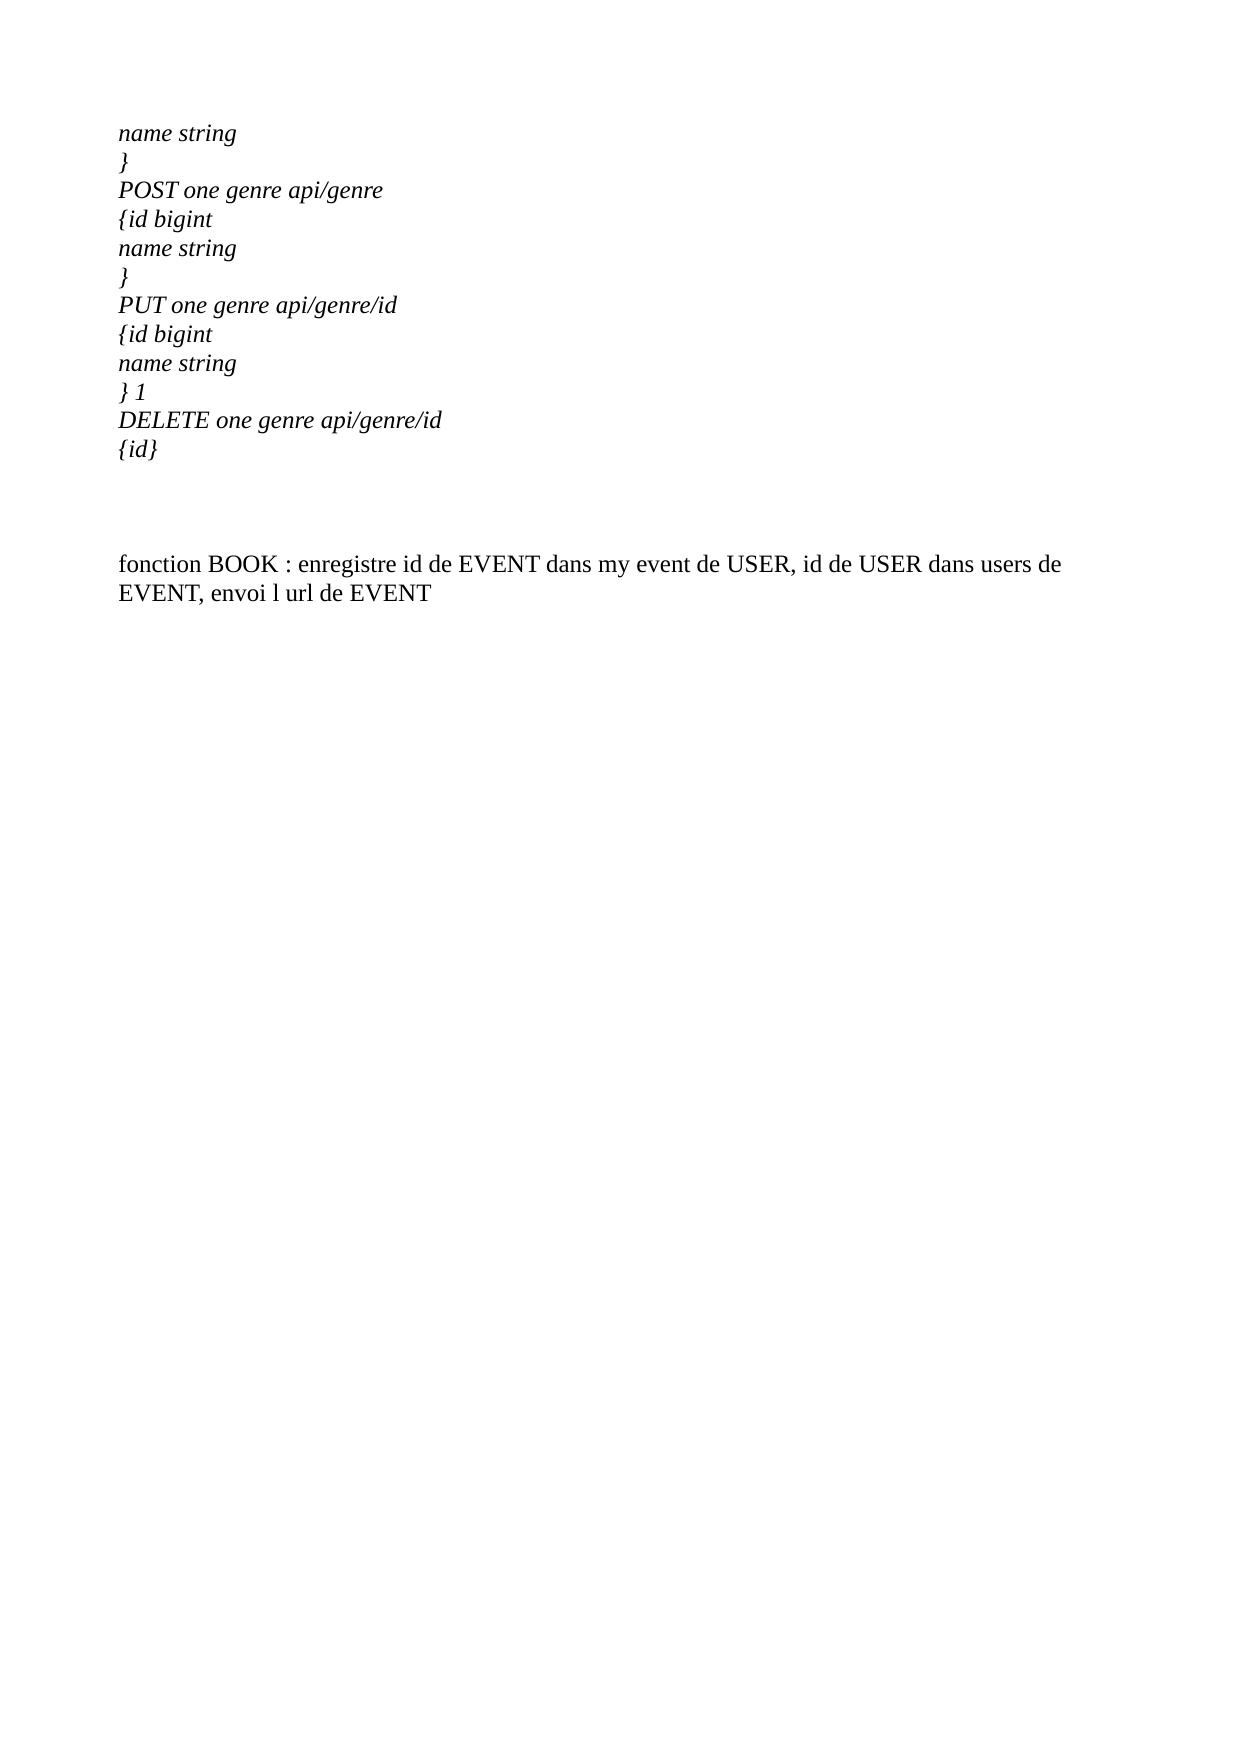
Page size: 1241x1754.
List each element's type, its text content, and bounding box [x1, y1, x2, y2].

text {id} [118, 434, 1122, 463]
text name string [118, 348, 1122, 377]
text DELETE one genre api/genre/id [118, 406, 1122, 434]
text } 1 [118, 377, 1122, 406]
text name string [118, 233, 1122, 262]
text PUT one genre api/genre/id [118, 291, 1122, 319]
text } [118, 147, 1122, 176]
text {id bigint [118, 204, 1122, 233]
text fonction BOOK : enregistre id de EVENT dans my event de USER, id de USER dans users de EVENT, envoi l url de EVENT [118, 549, 1122, 607]
text {id bigint [118, 319, 1122, 348]
text POST one genre api/genre [118, 176, 1122, 204]
text } [118, 262, 1122, 291]
text name string [118, 118, 1122, 147]
